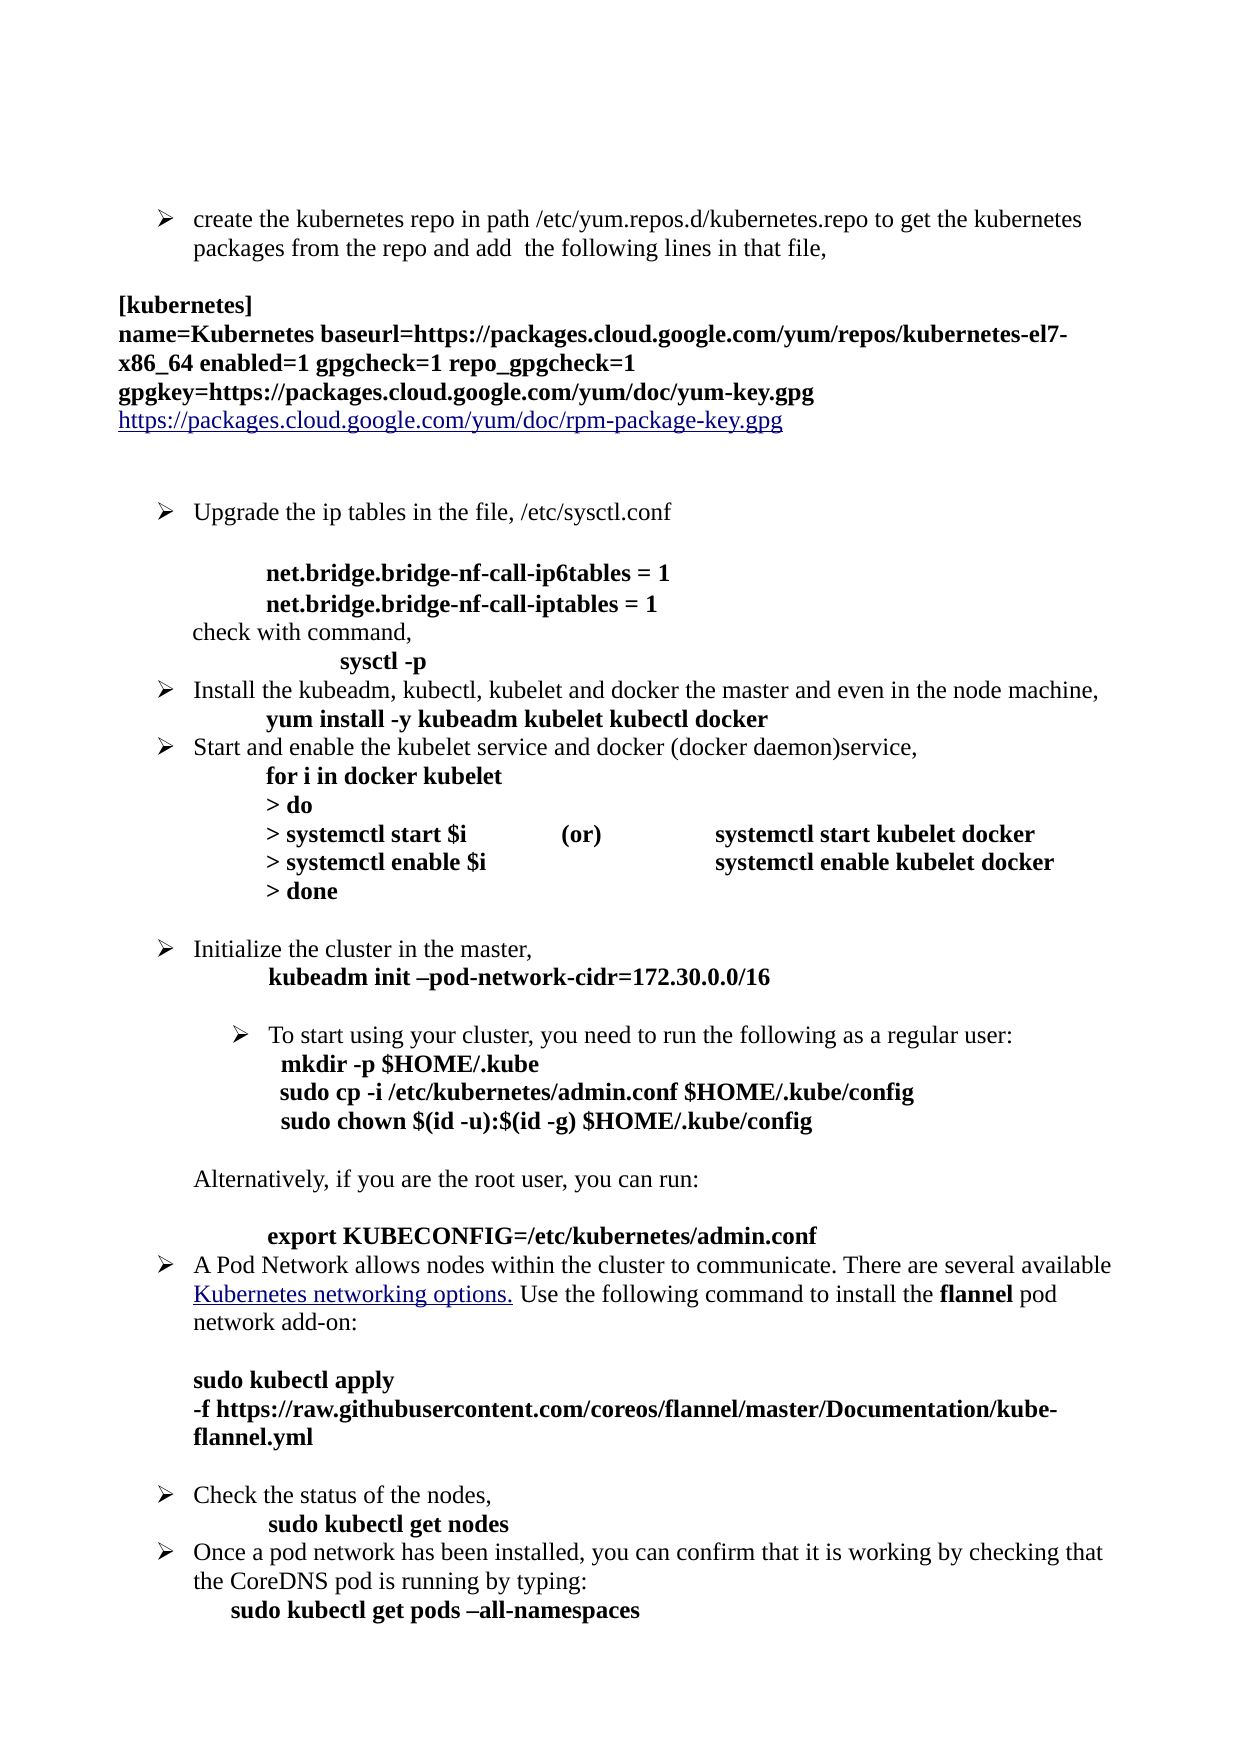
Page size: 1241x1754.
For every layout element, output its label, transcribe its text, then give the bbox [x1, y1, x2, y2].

list Upgrade the ip tables in the file, /etc/sysctl.conf [156, 497, 1122, 526]
list sudo chown $(id -u):$(id -g) $HOME/.kube/config [156, 1106, 1122, 1135]
list Once a pod network has been installed, you can confirm that it is working by checking that the CoreDNS pod is running by typing: [156, 1537, 1122, 1595]
list To start using your cluster, you need to run the following as a regular user: [231, 1020, 1122, 1049]
text check with command, [118, 617, 1122, 646]
list Check the status of the nodes, [156, 1480, 1122, 1509]
text for i in docker kubelet [118, 761, 1122, 790]
list sudo kubectl apply [156, 1365, 1122, 1394]
text > systemctl enable $i systemctl enable kubelet docker [118, 847, 1122, 876]
text net.bridge.bridge-nf-call-iptables = 1 [118, 589, 1122, 617]
list Alternatively, if you are the root user, you can run: [156, 1164, 1122, 1192]
list kubeadm init –pod-network-cidr=172.30.0.0/16 [231, 962, 1122, 991]
text sysctl -p [118, 646, 1122, 675]
text yum install -y kubeadm kubelet kubectl docker [118, 704, 1122, 732]
text > do [118, 790, 1122, 819]
text name=Kubernetes baseurl=https://packages.cloud.google.com/yum/repos/kubernetes-el7-x86_64 enabled=1 gpgcheck=1 repo_gpgcheck=1 gpgkey=https://packages.cloud.google.com/yum/doc/yum-key.gpg https://packages.cloud.google.com/yum/doc/rpm-package-key.gpg [118, 319, 1122, 434]
text net.bridge.bridge-nf-call-ip6tables = 1 [118, 555, 1122, 589]
list Install the kubeadm, kubectl, kubelet and docker the master and even in the node machine, [156, 675, 1122, 704]
list Initialize the cluster in the master, [156, 934, 1122, 962]
list sudo cp -i /etc/kubernetes/admin.conf $HOME/.kube/config [156, 1077, 1122, 1106]
list sudo kubectl get pods –all-namespaces [193, 1595, 1122, 1624]
list -f https://raw.githubusercontent.com/coreos/flannel/master/Documentation/kube-flannel.yml [156, 1394, 1122, 1451]
list Start and enable the kubelet service and docker (docker daemon)service, [156, 732, 1122, 761]
list export KUBECONFIG=/etc/kubernetes/admin.conf [156, 1221, 1122, 1250]
text [kubernetes] [118, 291, 1122, 319]
list A Pod Network allows nodes within the cluster to communicate. There are several available Kubernetes networking options. Use the following command to install the flannel pod network add-on: [156, 1250, 1122, 1336]
text > systemctl start $i (or) systemctl start kubelet docker [118, 819, 1122, 847]
list create the kubernetes repo in path /etc/yum.repos.d/kubernetes.repo to get the kubernetes packages from the repo and add the following lines in that file, [156, 204, 1122, 262]
list mkdir -p $HOME/.kube [231, 1049, 1122, 1077]
list sudo kubectl get nodes [231, 1509, 1122, 1537]
text > done [118, 876, 1122, 905]
